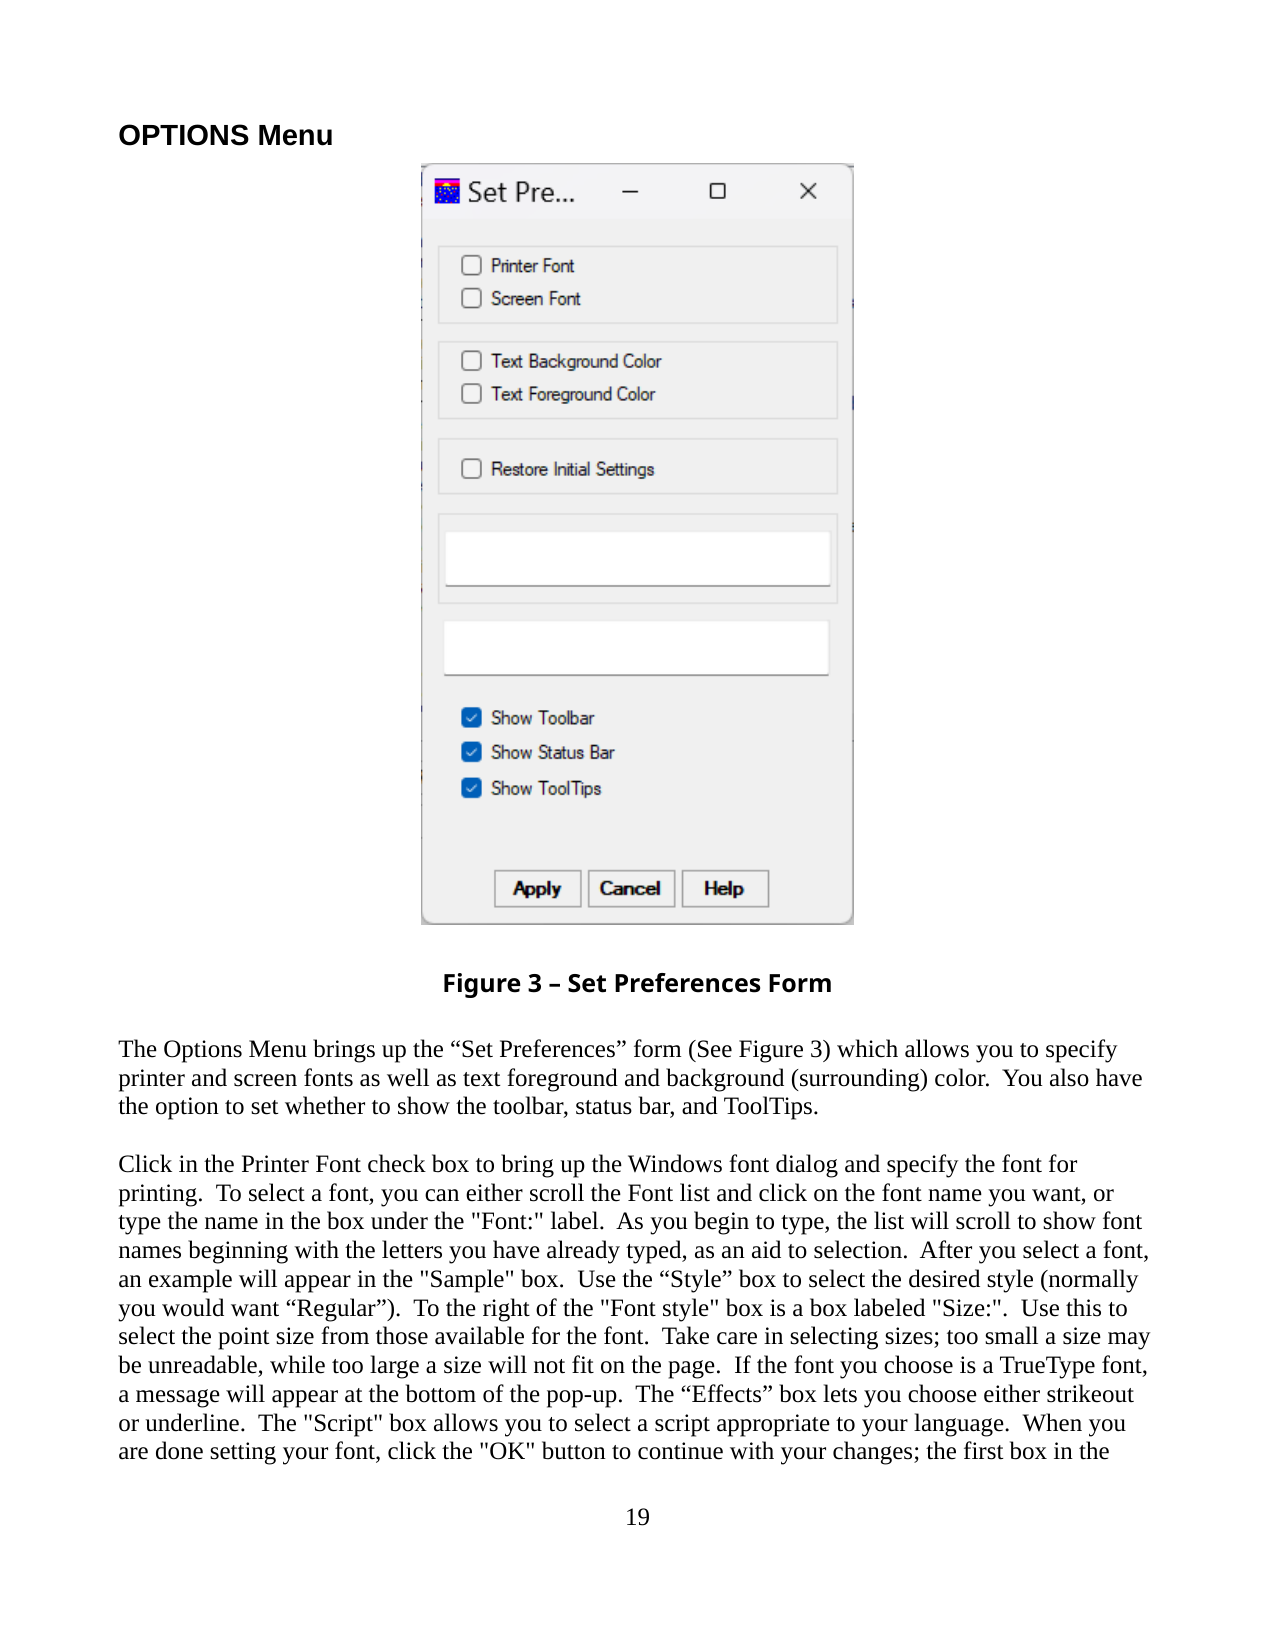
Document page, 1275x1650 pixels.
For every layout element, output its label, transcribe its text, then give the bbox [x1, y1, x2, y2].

subtitle OPTIONS Menu [118, 118, 1157, 152]
text The Options Menu brings up the “Set Preferences” form (See Figure 3) which allows you to specify printer and screen fonts as well as text foreground and background (surrounding) color. You also have the option to set whether to show the toolbar, status bar, and ToolTips. [118, 1034, 1157, 1120]
text Click in the Printer Font check box to bring up the Windows font dialog and specify the font for printing. To select a font, you can either scroll the Font list and click on the font name you want, or type the name in the box under the "Font:" label. As you begin to type, the list will scroll to show font names beginning with the letters you have already typed, as an aid to selection. After you select a font, an example will appear in the "Sample" box. Use the “Style” box to select the desired style (normally you would want “Regular”). To the right of the "Font style" box is a box labeled "Size:". Use this to select the point size from those available for the font. Take care in selecting sizes; too small a size may be unreadable, while too large a size will not fit on the page. If the font you choose is a TrueType font, a message will appear at the bottom of the pop-up. The “Effects” box lets you choose either strikeout or underline. The "Script" box allows you to select a script appropriate to your language. When you are done setting your font, click the "OK" button to continue with your changes; the first box in the [118, 1149, 1157, 1465]
picture [421, 163, 854, 925]
text Figure 3 – Set Preferences Form [118, 966, 1157, 1000]
